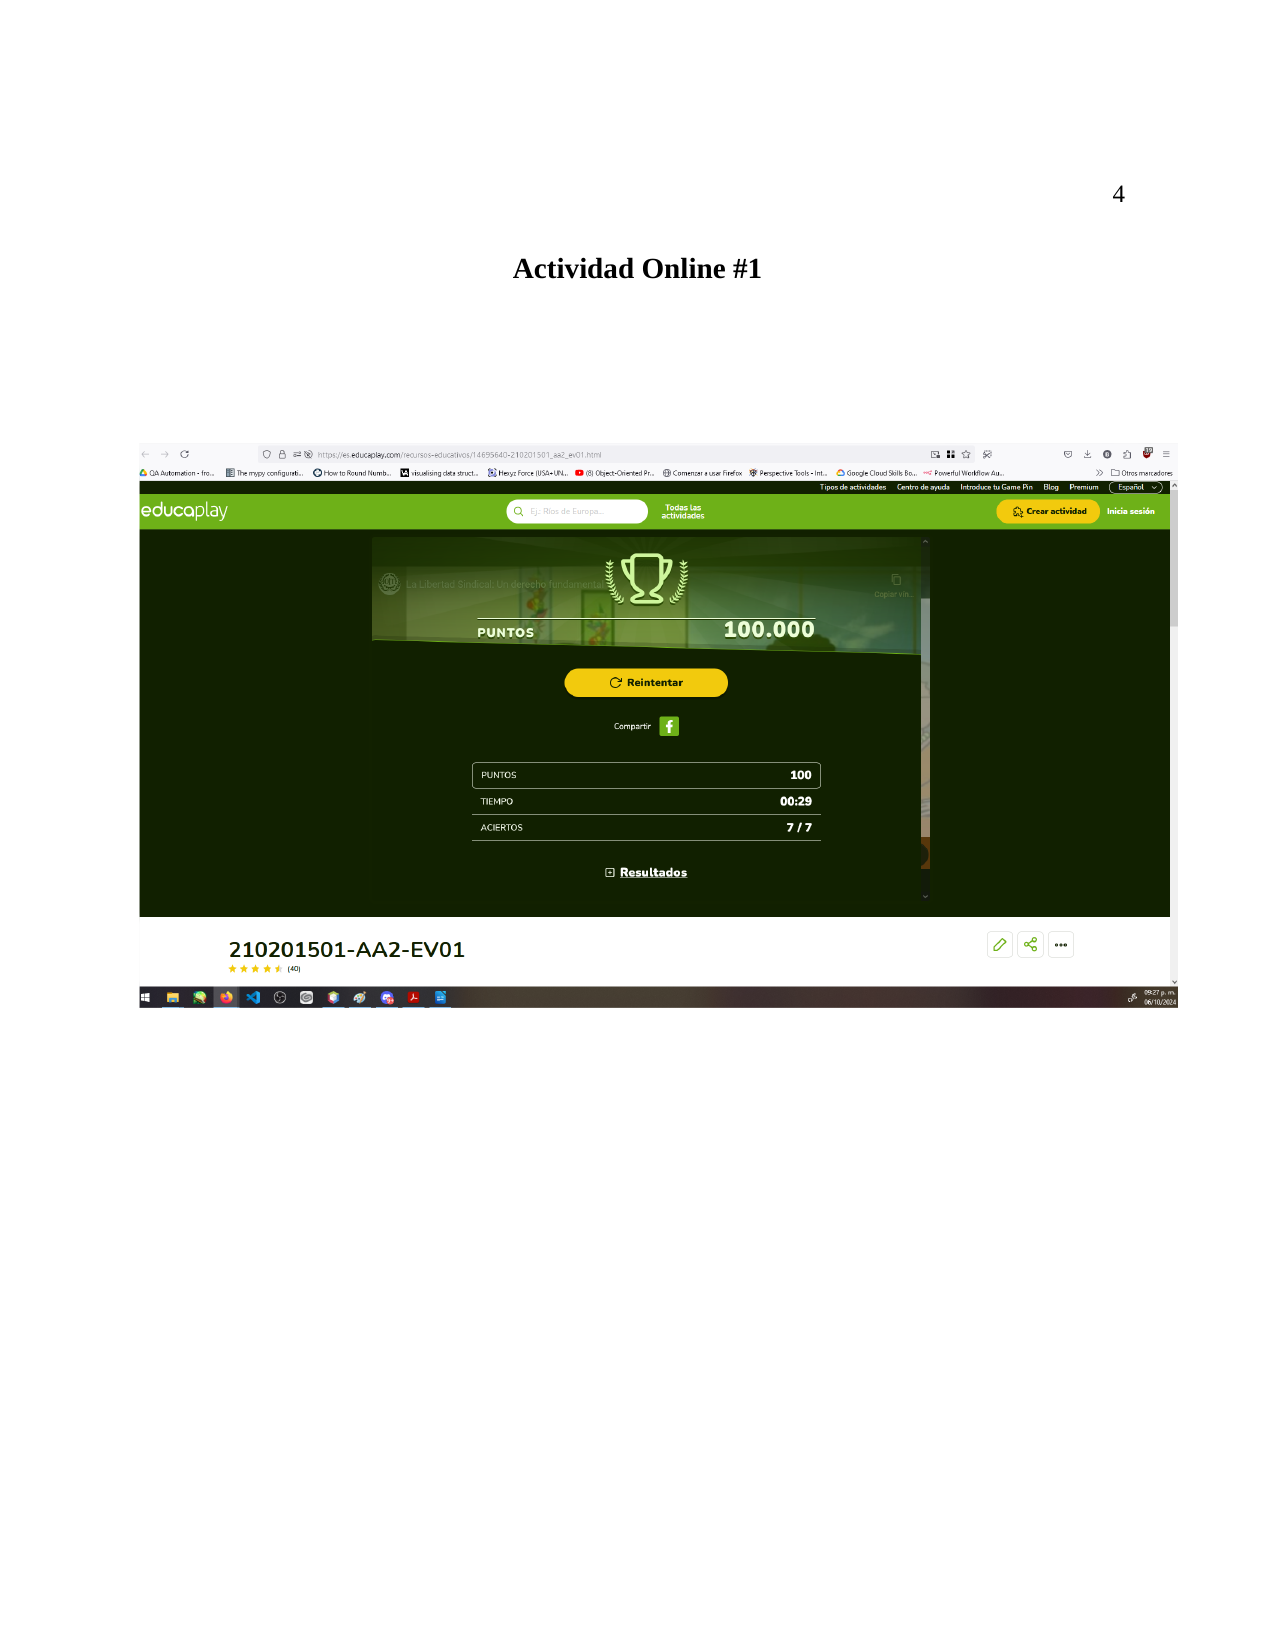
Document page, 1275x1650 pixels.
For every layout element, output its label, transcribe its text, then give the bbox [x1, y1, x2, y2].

picture [139, 443, 1178, 1008]
subtitle Actividad Online #1 [150, 252, 1125, 285]
